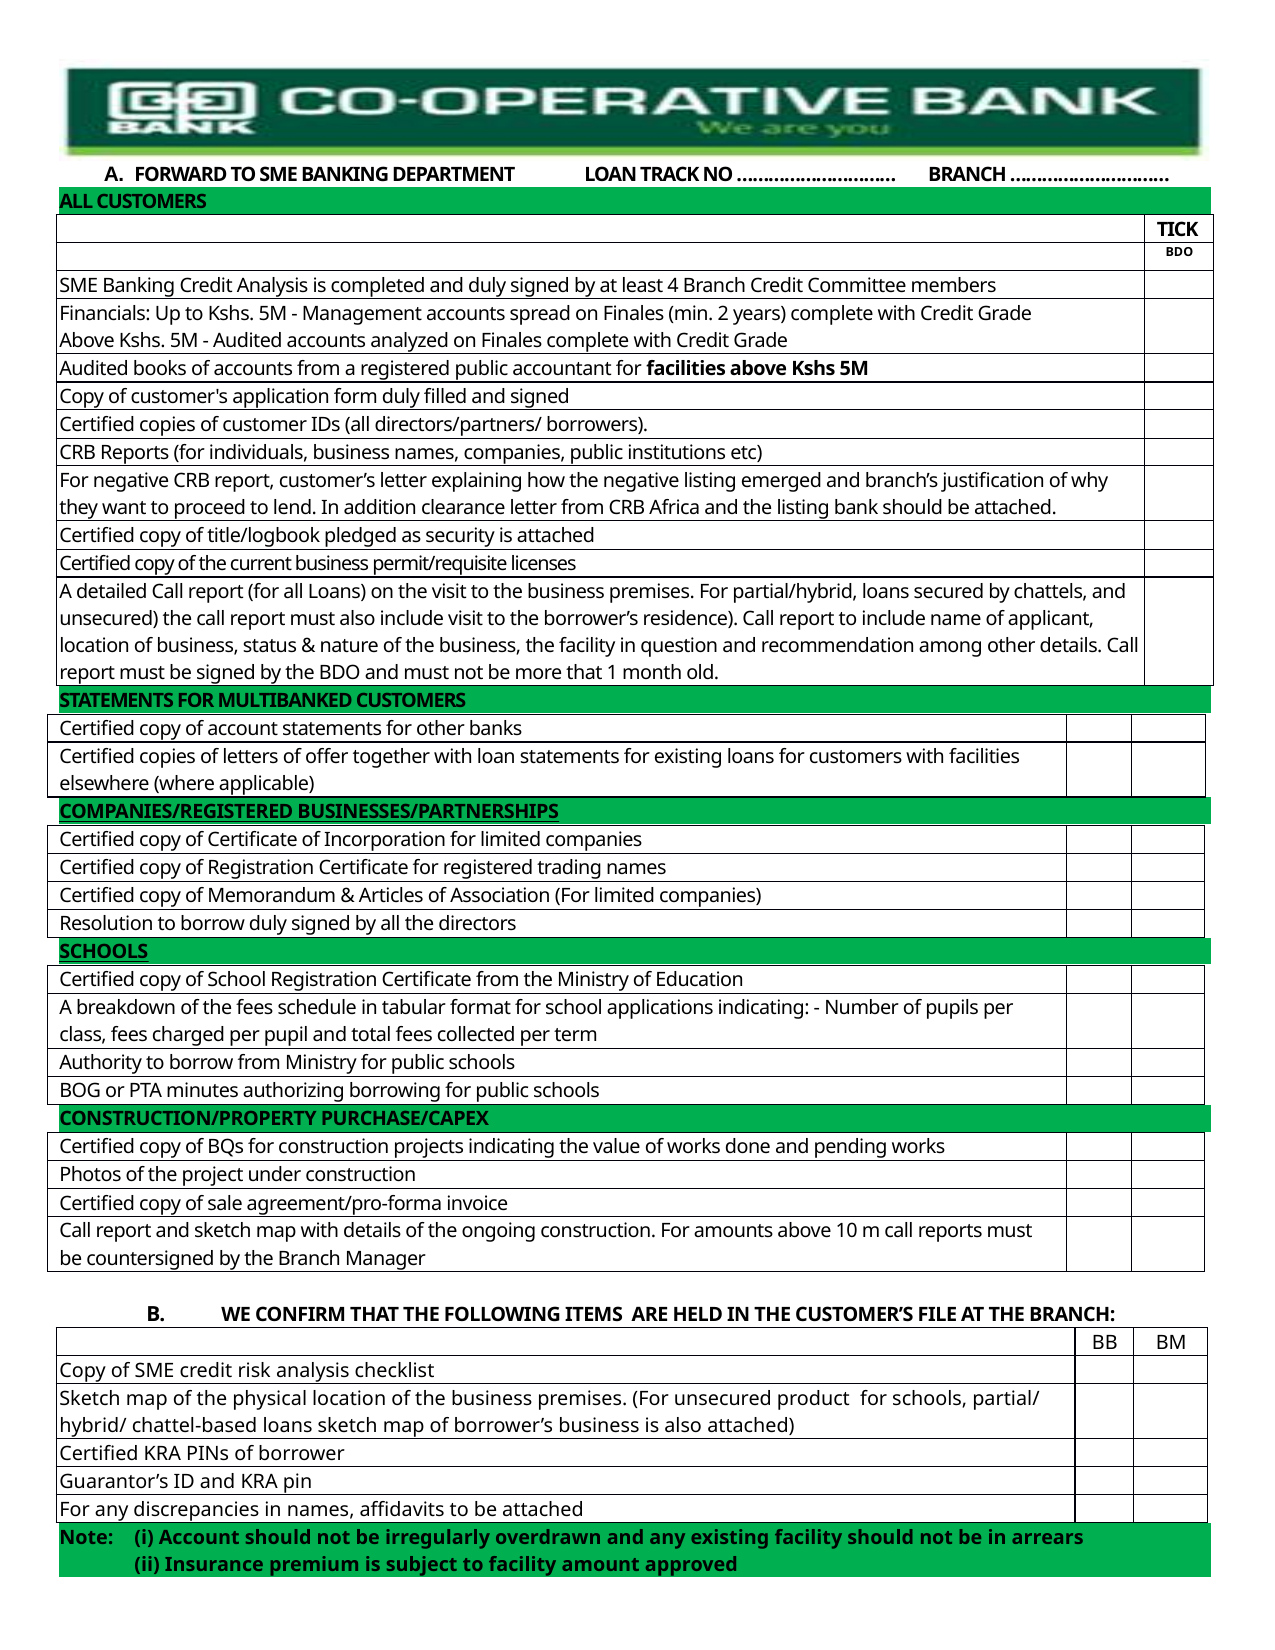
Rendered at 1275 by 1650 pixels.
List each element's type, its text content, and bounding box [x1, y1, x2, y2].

table_cell [1067, 743, 1131, 796]
table_cell [1132, 994, 1204, 1048]
subtitle COMPANIES/REGISTERED BUSINESSES/PARTNERSHIPS [59, 797, 1211, 824]
table_cell Audited books of accounts from a registered public accountant for facilities above Kshs 5M [57, 354, 1144, 381]
table_cell [1134, 1495, 1207, 1522]
table_cell A detailed Call report (for all Loans) on the visit to the business premises. For partial/hybrid, loans secured by chattels, and unsecured) the call report must also include visit to the borrower’s residence). Call report to include name of applicant, location of business, status & nature of the business, the facility in question and recommendation among other details. Call report must be signed by the BDO and must not be more that 1 month old. [57, 578, 1144, 685]
table_header tick [1145, 215, 1213, 242]
subtitle CONSTRUCTION/PROPERTY PURCHASE/CAPEX [59, 1105, 1211, 1132]
table_cell [1132, 854, 1204, 881]
subtitle FORWARD TO SME BANKING DEPARTMENT LOAN TRACK NO ………………………… BRANCH ………………………… [103, 160, 1216, 187]
table_cell [1067, 994, 1131, 1048]
table_cell [1067, 1077, 1131, 1104]
table_header [57, 1328, 1074, 1355]
table_header [1067, 715, 1131, 741]
subtitle SCHOOLS [59, 938, 1211, 964]
table_header [1067, 1133, 1131, 1160]
table_cell Certified copy of the current business permit/requisite licenses [57, 550, 1144, 576]
table_cell [1145, 578, 1213, 685]
text (ii) Insurance premium is subject to facility amount approved [59, 1550, 1211, 1577]
table_cell [1132, 1189, 1204, 1216]
table_cell [1134, 1467, 1207, 1494]
table_cell For any discrepancies in names, affidavits to be attached [57, 1495, 1074, 1522]
table_cell Call report and sketch map with details of the ongoing construction. For amounts above 10 m call reports must be countersigned by the Branch Manager [48, 1217, 1066, 1271]
table_cell [57, 243, 1144, 270]
table_cell Certified KRA PINs of borrower [57, 1439, 1074, 1466]
table_cell [1067, 1189, 1131, 1216]
table_cell [1145, 354, 1213, 381]
table_cell [1067, 910, 1131, 937]
table_cell [1076, 1495, 1133, 1522]
table_header Certified copy of account statements for other banks [48, 715, 1066, 741]
table_cell Guarantor’s ID and KRA pin [57, 1467, 1074, 1494]
table_cell Certified copy of sale agreement/pro-forma invoice [48, 1189, 1066, 1216]
table_header [1132, 715, 1205, 741]
subtitle WE CONFIRM THAT THE FOLLOWING ITEMS ARE HELD IN THE CUSTOMER’S FILE AT THE BRANCH: [146, 1299, 1211, 1327]
table_cell [1145, 439, 1213, 465]
table_cell Authority to borrow from Ministry for public schools [48, 1049, 1066, 1076]
table_cell [1134, 1439, 1207, 1466]
text Note: (i) Account should not be irregularly overdrawn and any existing facility should not be in arrears [59, 1523, 1211, 1550]
table_cell [1132, 743, 1205, 796]
table_cell [1134, 1384, 1207, 1438]
table_cell BDO [1145, 243, 1213, 270]
table_header [1132, 826, 1204, 852]
table_cell Certified copies of letters of offer together with loan statements for existing loans for customers with facilities elsewhere (where applicable) [48, 743, 1066, 796]
table_cell For negative CRB report, customer’s letter explaining how the negative listing emerged and branch’s justification of why they want to proceed to lend. In addition clearance letter from CRB Africa and the listing bank should be attached. [57, 466, 1144, 520]
table_cell [1076, 1356, 1133, 1383]
table_cell [1132, 882, 1204, 908]
table_cell Certified copy of Registration Certificate for registered trading names [48, 854, 1066, 881]
table_cell [1067, 1217, 1131, 1271]
table_header [1132, 966, 1204, 993]
subtitle STATEMENTS for multibanked customers [59, 686, 1211, 713]
table_cell [1134, 1356, 1207, 1383]
table_cell SME Banking Credit Analysis is completed and duly signed by at least 4 Branch Credit Committee members [57, 271, 1144, 298]
table_cell Certified copy of Memorandum & Articles of Association (For limited companies) [48, 882, 1066, 908]
picture [59, 59, 1210, 161]
table_cell [1132, 1161, 1204, 1188]
table_header [1067, 966, 1131, 993]
table_cell Copy of customer's application form duly filled and signed [57, 383, 1144, 409]
table_cell [1076, 1384, 1133, 1438]
table_cell BOG or PTA minutes authorizing borrowing for public schools [48, 1077, 1066, 1104]
table_cell [1145, 521, 1213, 548]
table_cell Photos of the project under construction [48, 1161, 1066, 1188]
table_cell [1067, 882, 1131, 908]
table_header [57, 215, 1144, 242]
table_cell [1145, 299, 1213, 353]
table_cell [1132, 1217, 1204, 1271]
table_cell [1132, 1049, 1204, 1076]
table_cell Copy of SME credit risk analysis checklist [57, 1356, 1074, 1383]
subtitle ALL CUSTOMERS [59, 187, 1211, 214]
table_cell [1145, 550, 1213, 576]
table_cell [1132, 910, 1204, 937]
table_cell Certified copies of customer IDs (all directors/partners/ borrowers). [57, 410, 1144, 437]
table_header [1132, 1133, 1204, 1160]
table_cell Resolution to borrow duly signed by all the directors [48, 910, 1066, 937]
table_cell [1132, 1077, 1204, 1104]
table_cell CRB Reports (for individuals, business names, companies, public institutions etc) [57, 439, 1144, 465]
table_cell [1067, 854, 1131, 881]
table_header Certified copy of BQs for construction projects indicating the value of works done and pending works [48, 1133, 1066, 1160]
table_cell [1145, 466, 1213, 520]
table_header [1067, 826, 1131, 852]
table_cell [1076, 1439, 1133, 1466]
table_cell [1145, 410, 1213, 437]
table_header Certified copy of School Registration Certificate from the Ministry of Education [48, 966, 1066, 993]
table_cell Financials: Up to Kshs. 5M - Management accounts spread on Finales (min. 2 years) complete with Credit Grade Above Kshs. 5M - Audited accounts analyzed on Finales complete with Credit Grade [57, 299, 1144, 353]
table_header Certified copy of Certificate of Incorporation for limited companies [48, 826, 1066, 852]
table_cell A breakdown of the fees schedule in tabular format for school applications indicating: - Number of pupils per class, fees charged per pupil and total fees collected per term [48, 994, 1066, 1048]
table_cell [1067, 1049, 1131, 1076]
table_cell [1076, 1467, 1133, 1494]
table_cell [1145, 271, 1213, 298]
table_header BM [1134, 1328, 1207, 1355]
table_cell [1145, 383, 1213, 409]
table_cell [1067, 1161, 1131, 1188]
table_cell Certified copy of title/logbook pledged as security is attached [57, 521, 1144, 548]
table_cell Sketch map of the physical location of the business premises. (For unsecured product for schools, partial/ hybrid/ chattel-based loans sketch map of borrower’s business is also attached) [57, 1384, 1074, 1438]
table_header BB [1076, 1328, 1133, 1355]
